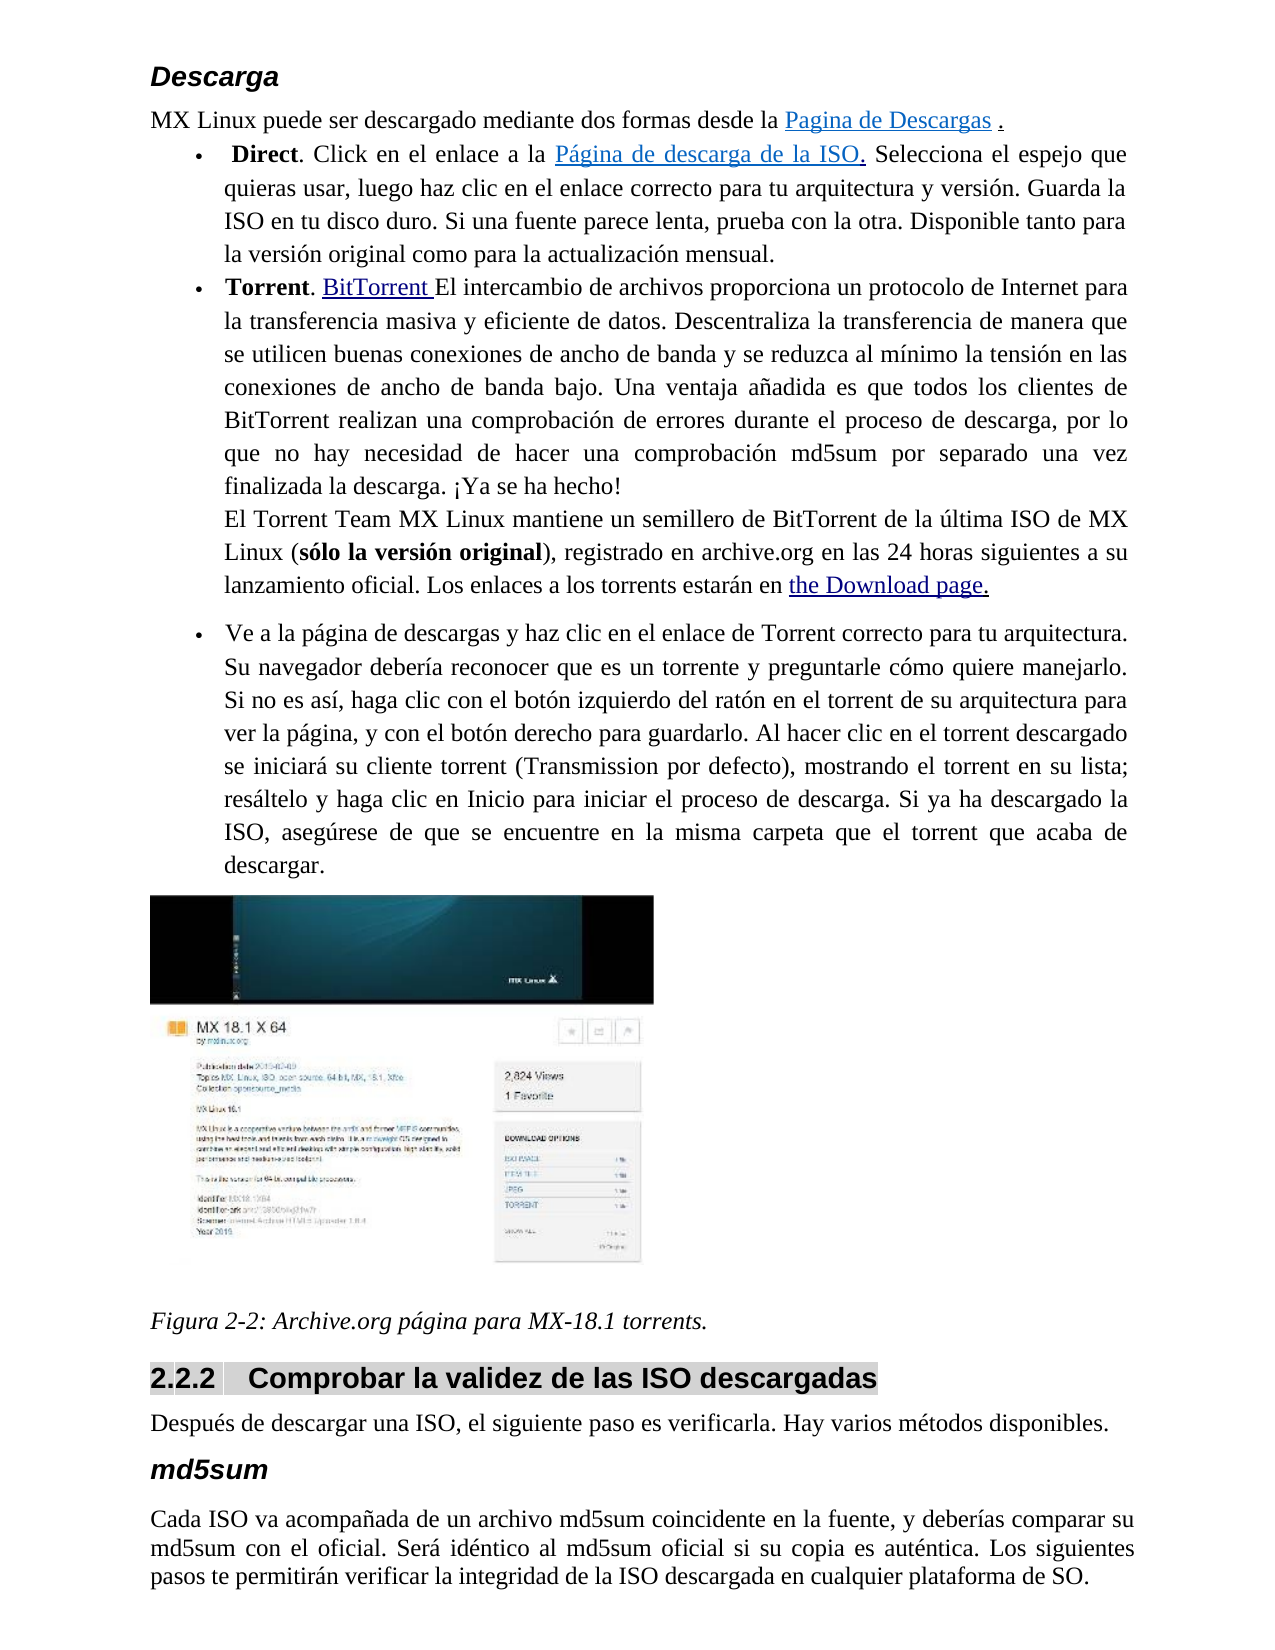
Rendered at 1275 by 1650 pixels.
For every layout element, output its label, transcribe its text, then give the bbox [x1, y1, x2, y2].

text • Ve a la página de descargas y haz clic en el enlace de Torrent correcto para tu arquitectura. Su navegador debería reconocer que es un torrente y preguntarle cómo quiere manejarlo. Si no es así, haga clic con el botón izquierdo del ratón en el torrent de su arquitectura para ver la página, y con el botón derecho para guardarlo. Al hacer clic en el torrent descargado se iniciará su cliente torrent (Transmission por defecto), mostrando el torrent en su lista; resáltelo y haga clic en Inicio para iniciar el proceso de descarga. Si ya ha descargado la ISO, asegúrese de que se encuentre en la misma carpeta que el torrent que acaba de descargar. [194, 618, 1129, 879]
text md5sum [150, 1453, 1135, 1486]
text MX Linux puede ser descargado mediante dos formas desde la Pagina de Descargas . [150, 105, 1135, 133]
text 2.2.2 Comprobar la validez de las ISO descargadas [150, 1362, 1135, 1395]
text Figura 2-2: Archive.org página para MX-18.1 torrents. [150, 1307, 1135, 1334]
text • Torrent. BitTorrent El intercambio de archivos proporciona un protocolo de Internet para la transferencia masiva y eficiente de datos. Descentraliza la transferencia de manera que se utilicen buenas conexiones de ancho de banda y se reduzca al mínimo la tensión en las conexiones de ancho de banda bajo. Una ventaja añadida es que todos los clientes de BitTorrent realizan una comprobación de errores durante el proceso de descarga, por lo que no hay necesidad de hacer una comprobación md5sum por separado una vez finalizada la descarga. ¡Ya se ha hecho! [194, 272, 1129, 500]
text Después de descargar una ISO, el siguiente paso es verificarla. Hay varios métodos disponibles. [150, 1408, 1129, 1436]
text • Direct. Click en el enlace a la Página de descarga de la ISO. Selecciona el espejo que quieras usar, luego haz clic en el enlace correcto para tu arquitectura y versión. Guarda la ISO en tu disco duro. Si una fuente parece lenta, prueba con la otra. Disponible tanto para la versión original como para la actualización mensual. [194, 139, 1127, 268]
text Descarga [150, 60, 1135, 92]
text El Torrent Team MX Linux mantiene un semillero de BitTorrent de la última ISO de MX Linux (sólo la versión original), registrado en archive.org en las 24 horas siguientes a su lanzamiento oficial. Los enlaces a los torrents estarán en the Download page. [224, 504, 1129, 599]
text Cada ISO va acompañada de un archivo md5sum coincidente en la fuente, y deberías comparar su md5sum con el oficial. Será idéntico al md5sum oficial si su copia es auténtica. Los siguientes pasos te permitirán verificar la integridad de la ISO descargada en cualquier plataforma de SO. [150, 1504, 1135, 1590]
